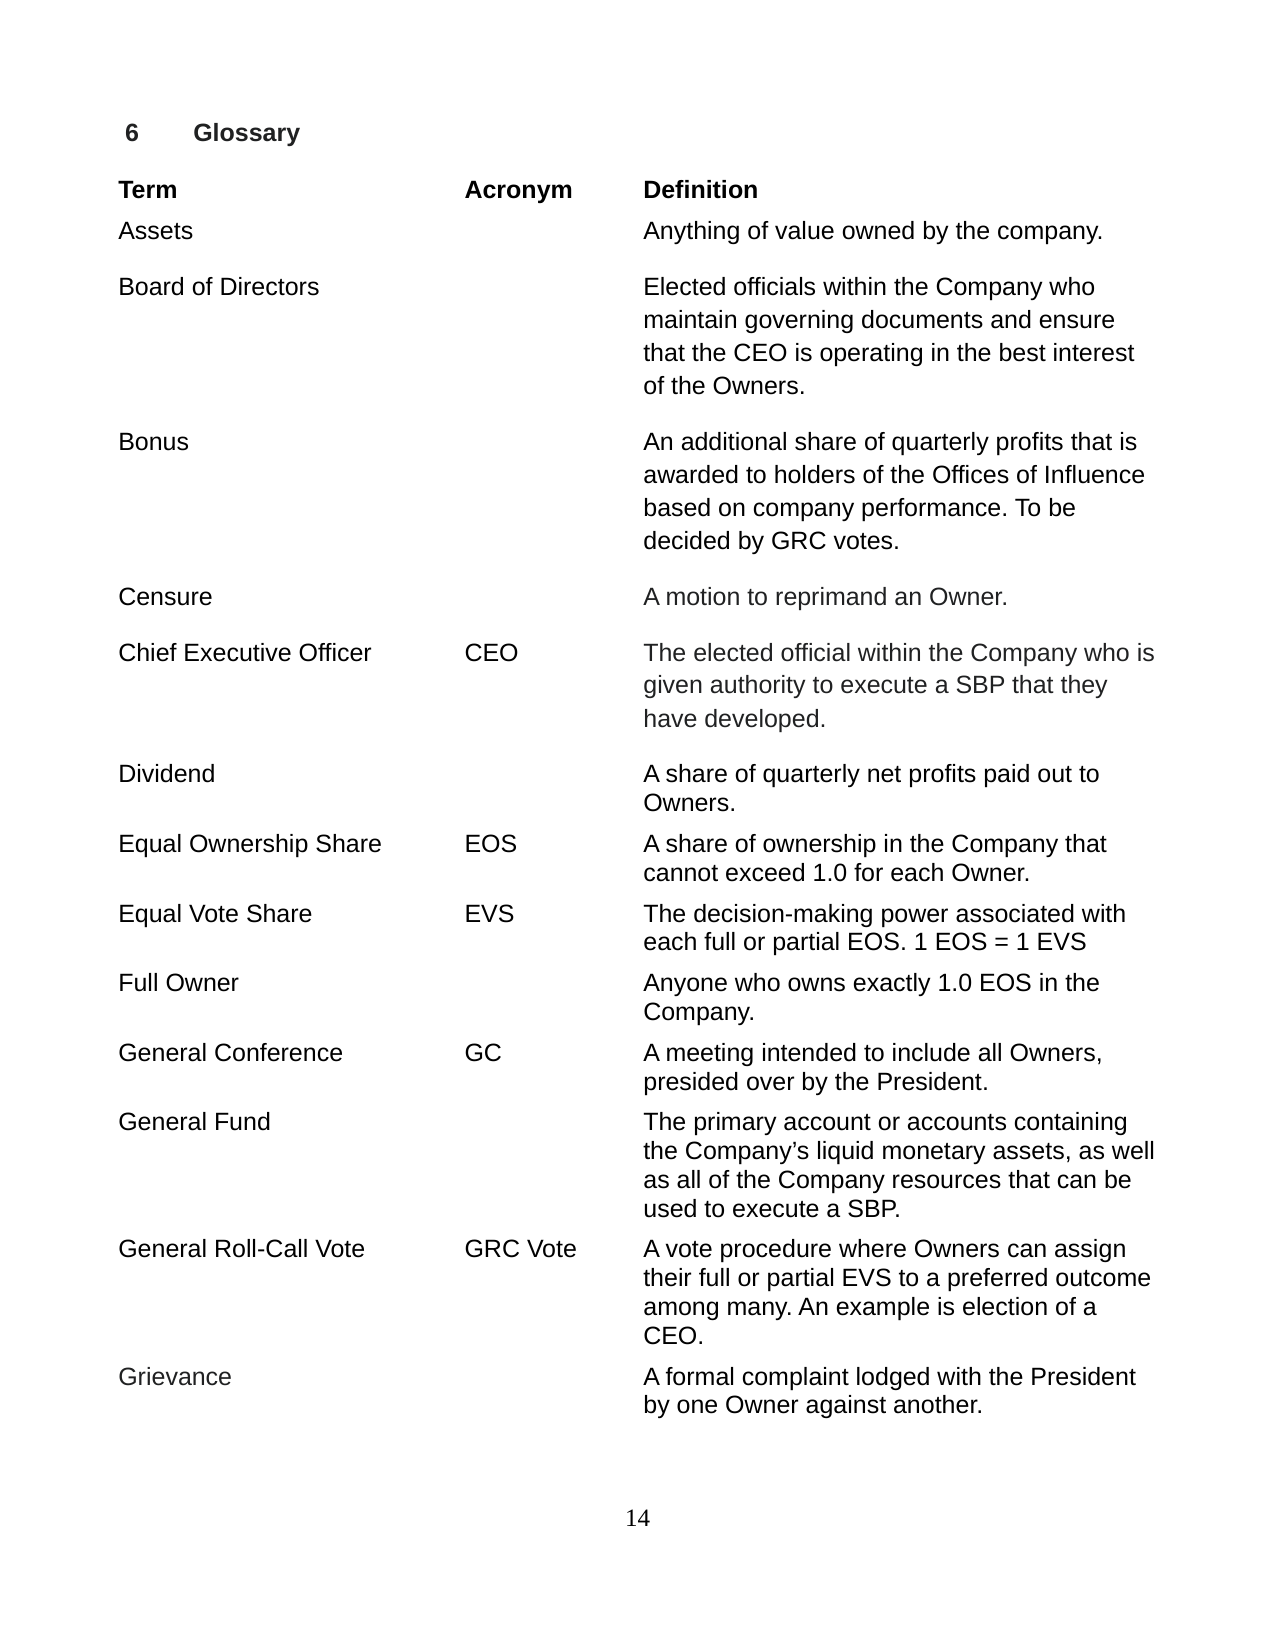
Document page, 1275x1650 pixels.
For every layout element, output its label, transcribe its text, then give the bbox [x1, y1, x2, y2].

table_cell Anything of value owned by the company. [643, 210, 1157, 266]
table_cell The primary account or accounts containing the Company’s liquid monetary assets, as well as all of the Company resources that can be used to execute a SBP. [643, 1101, 1157, 1228]
table_cell [464, 1425, 643, 1466]
table_cell [464, 962, 643, 1032]
table_cell Anyone who owns exactly 1.0 EOS in the Company. [643, 962, 1157, 1032]
subtitle Glossary [118, 118, 1157, 147]
table_cell [464, 210, 643, 266]
table_cell A share of ownership in the Company that cannot exceed 1.0 for each Owner. [643, 823, 1157, 892]
table_cell Chief Executive Officer [118, 631, 464, 753]
table_cell A meeting intended to include all Owners, presided over by the President. [643, 1032, 1157, 1101]
table_cell An additional share of quarterly profits that is awarded to holders of the Offices of Influence based on company performance. To be decided by GRC votes. [643, 421, 1157, 576]
table_cell General Conference [118, 1032, 464, 1101]
table_cell General Roll-Call Vote [118, 1228, 464, 1355]
table_cell Board of Directors [118, 266, 464, 421]
table_cell [464, 753, 643, 823]
table_cell [464, 266, 643, 421]
table_cell Equal Vote Share [118, 893, 464, 962]
table_cell [118, 1425, 464, 1466]
table_header Term [118, 169, 464, 210]
table_cell [464, 1101, 643, 1228]
table_header Acronym [464, 169, 643, 210]
table_cell [643, 1425, 1157, 1466]
table_cell A formal complaint lodged with the President by one Owner against another. [643, 1355, 1157, 1425]
table_cell Bonus [118, 421, 464, 576]
table_cell EOS [464, 823, 643, 892]
table_cell The elected official within the Company who is given authority to execute a SBP that they have developed. [643, 631, 1157, 753]
table_header Definition [643, 169, 1157, 210]
table_cell The decision-making power associated with each full or partial EOS. 1 EOS = 1 EVS [643, 893, 1157, 962]
table_cell Assets [118, 210, 464, 266]
table_cell [464, 576, 643, 631]
table_cell EVS [464, 893, 643, 962]
table_cell GRC Vote [464, 1228, 643, 1355]
table_cell General Fund [118, 1101, 464, 1228]
table_cell Dividend [118, 753, 464, 823]
table_cell A vote procedure where Owners can assign their full or partial EVS to a preferred outcome among many. An example is election of a CEO. [643, 1228, 1157, 1355]
table_cell CEO [464, 631, 643, 753]
table_cell Censure [118, 576, 464, 631]
table_cell A share of quarterly net profits paid out to Owners. [643, 753, 1157, 823]
table_cell Equal Ownership Share [118, 823, 464, 892]
table_cell Grievance [118, 1355, 464, 1425]
table_cell [464, 421, 643, 576]
table_cell [464, 1355, 643, 1425]
table_cell Elected officials within the Company who maintain governing documents and ensure that the CEO is operating in the best interest of the Owners. [643, 266, 1157, 421]
table_cell GC [464, 1032, 643, 1101]
table_cell Full Owner [118, 962, 464, 1032]
table_cell A motion to reprimand an Owner. [643, 576, 1157, 631]
